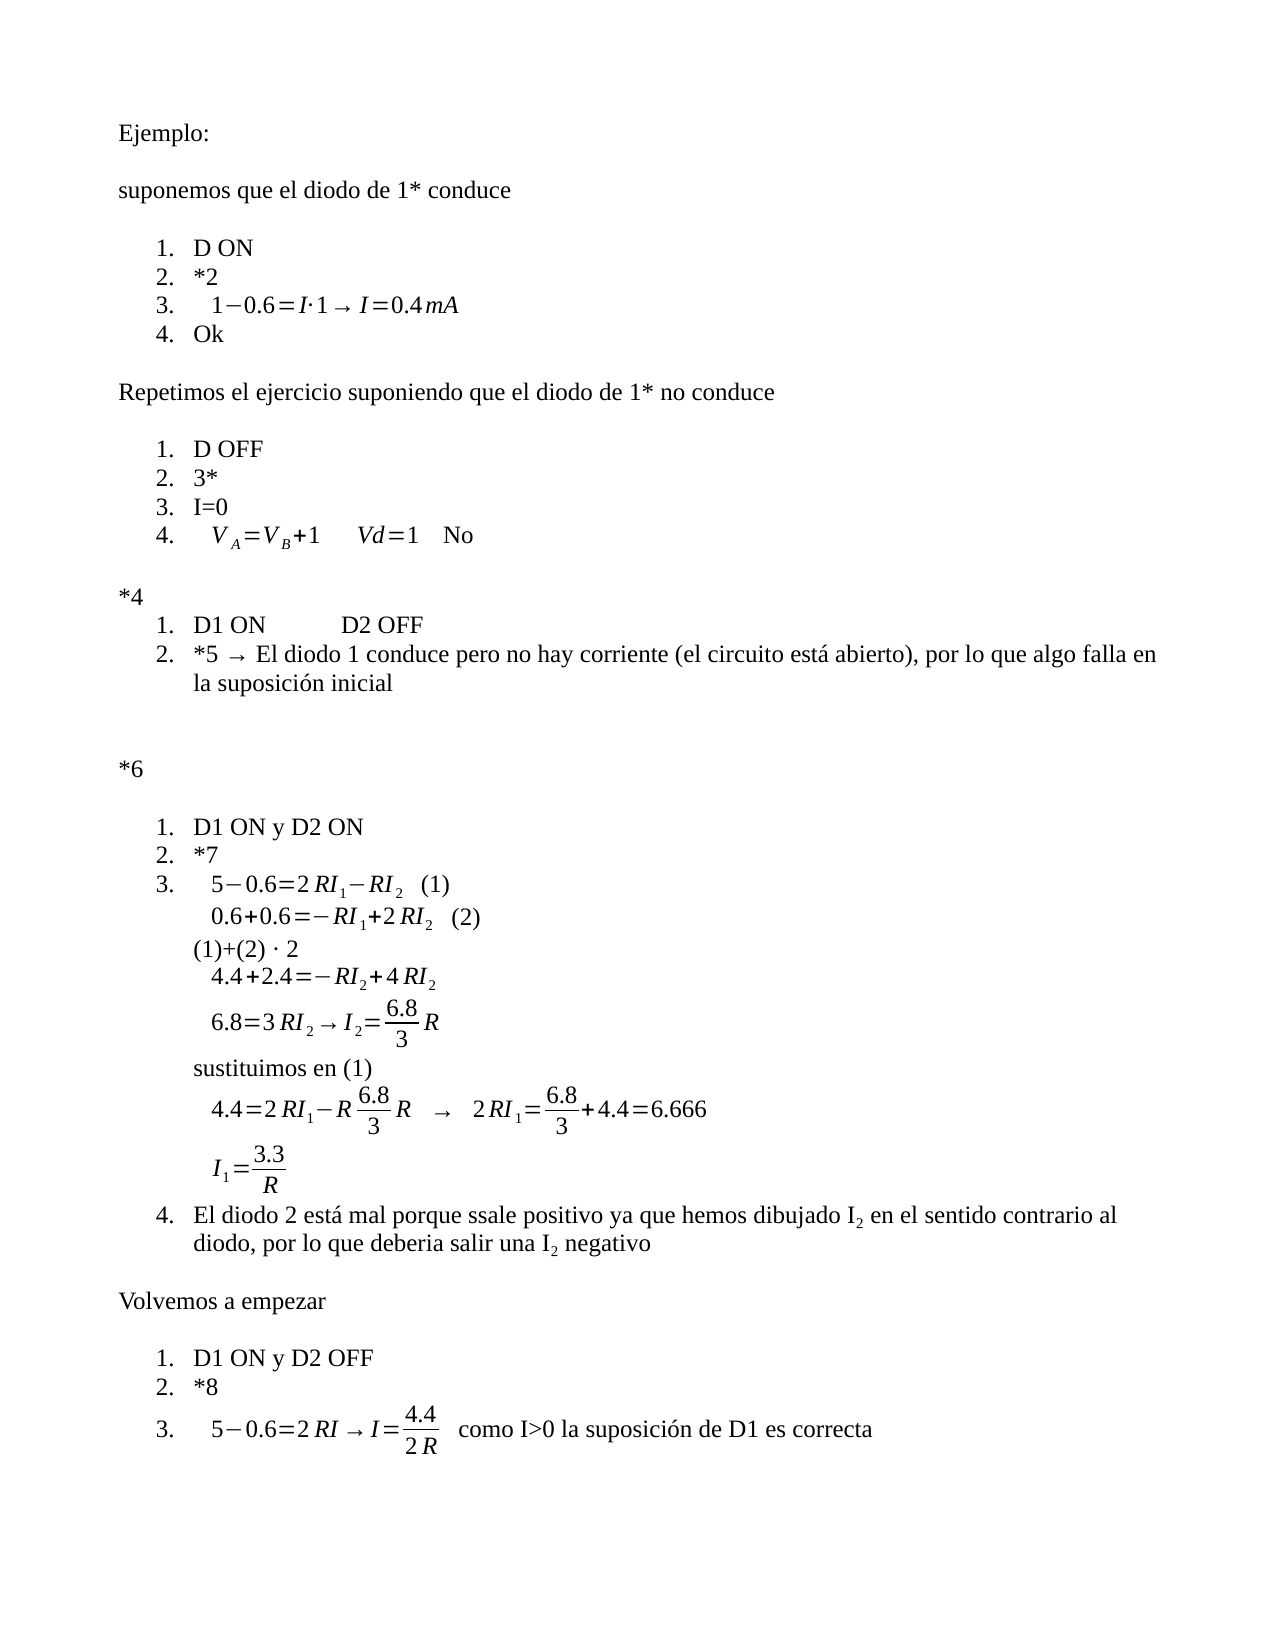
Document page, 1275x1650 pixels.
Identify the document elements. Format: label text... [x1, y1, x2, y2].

list *7 [156, 841, 1157, 869]
list I=0 [156, 492, 1157, 521]
list → [156, 1082, 1157, 1141]
list (1)+(2) · 2 [156, 934, 1157, 963]
list sustituimos en (1) [156, 1053, 1157, 1082]
list No [156, 521, 1157, 553]
list Ok [156, 319, 1157, 348]
list (2) [156, 902, 1157, 934]
list *2 [156, 262, 1157, 291]
list *5 → El diodo 1 conduce pero no hay corriente (el circuito está abierto), por lo que algo falla en la suposición inicial [156, 639, 1157, 697]
list D OFF [156, 434, 1157, 463]
list D1 ON D2 OFF [156, 611, 1157, 639]
list *8 [156, 1372, 1157, 1401]
list 3* [156, 463, 1157, 492]
text Volvemos a empezar [118, 1286, 1157, 1315]
list (1) [156, 869, 1157, 902]
list D ON [156, 233, 1157, 262]
text Repetimos el ejercicio suponiendo que el diodo de 1* no conduce [118, 377, 1157, 406]
list El diodo 2 está mal porque ssale positivo ya que hemos dibujado I₂ en el sentido contrario al diodo, por lo que deberia salir una I₂ negativo [156, 1200, 1157, 1257]
text Ejemplo: [118, 118, 1157, 147]
text *6 [118, 754, 1157, 783]
list como I>0 la suposición de D1 es correcta [156, 1401, 1157, 1460]
list D1 ON y D2 ON [156, 812, 1157, 841]
text suponemos que el diodo de 1* conduce [118, 176, 1157, 204]
list D1 ON y D2 OFF [156, 1343, 1157, 1372]
text *4 [118, 582, 1157, 611]
